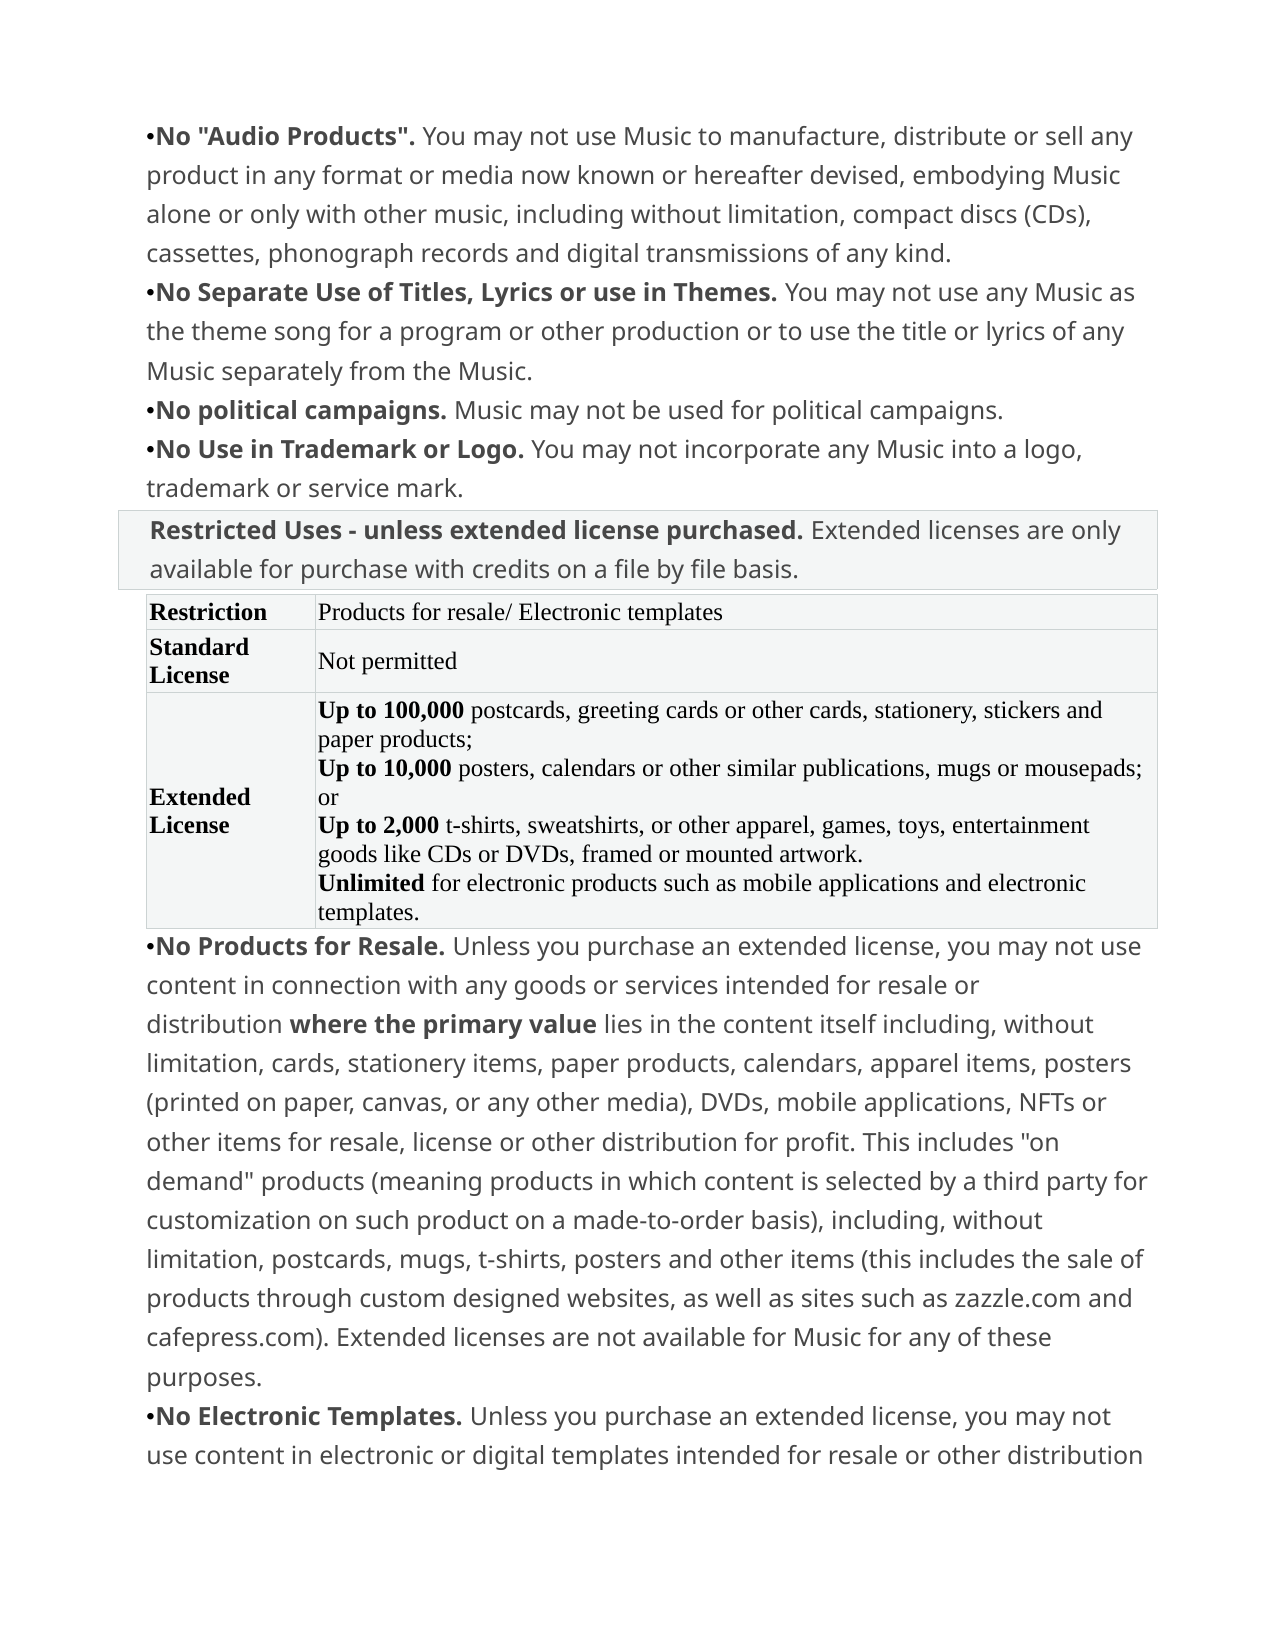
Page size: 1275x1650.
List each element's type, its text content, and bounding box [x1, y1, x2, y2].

list No "Audio Products". You may not use Music to manufacture, distribute or sell any product in any format or media now known or hereafter devised, embodying Music alone or only with other music, including without limitation, compact discs (CDs), cassettes, phonograph records and digital transmissions of any kind. [118, 118, 1157, 270]
list No Separate Use of Titles, Lyrics or use in Themes. You may not use any Music as the theme song for a program or other production or to use the title or lyrics of any Music separately from the Music. [118, 275, 1157, 387]
table_cell Standard License [147, 630, 315, 692]
table_cell Up to 100,000 postcards, greeting cards or other cards, stationery, stickers and paper products; Up to 10,000 posters, calendars or other similar publications, mugs or mousepads; or Up to 2,000 t-shirts, sweatshirts, or other apparel, games, toys, entertainment goods like CDs or DVDs, framed or mounted artwork. Unlimited for electronic products such as mobile applications and electronic templates. [316, 693, 1157, 928]
list Restricted Uses - unless extended license purchased. Extended licenses are only available for purchase with credits on a file by file basis. [119, 511, 1157, 589]
list No political campaigns. Music may not be used for political campaigns. [118, 392, 1157, 426]
list No Use in Trademark or Logo. You may not incorporate any Music into a logo, trademark or service mark. [118, 431, 1157, 505]
table_header Products for resale/ Electronic templates [316, 595, 1157, 629]
list No Electronic Templates. Unless you purchase an extended license, you may not use content in electronic or digital templates intended for resale or other distribution [118, 1398, 1157, 1472]
table_header Restriction [147, 595, 315, 629]
list No Products for Resale. Unless you purchase an extended license, you may not use content in connection with any goods or services intended for resale or distribution where the primary value lies in the content itself including, without limitation, cards, stationery items, paper products, calendars, apparel items, posters (printed on paper, canvas, or any other media), DVDs, mobile applications, NFTs or other items for resale, license or other distribution for profit. This includes "on demand" products (meaning products in which content is selected by a third party for customization on such product on a made-to-order basis), including, without limitation, postcards, mugs, t-shirts, posters and other items (this includes the sale of products through custom designed websites, as well as sites such as zazzle.com and cafepress.com). Extended licenses are not available for Music for any of these purposes. [118, 928, 1157, 1393]
table_cell Not permitted [316, 630, 1157, 692]
table_cell Extended License [147, 693, 315, 928]
